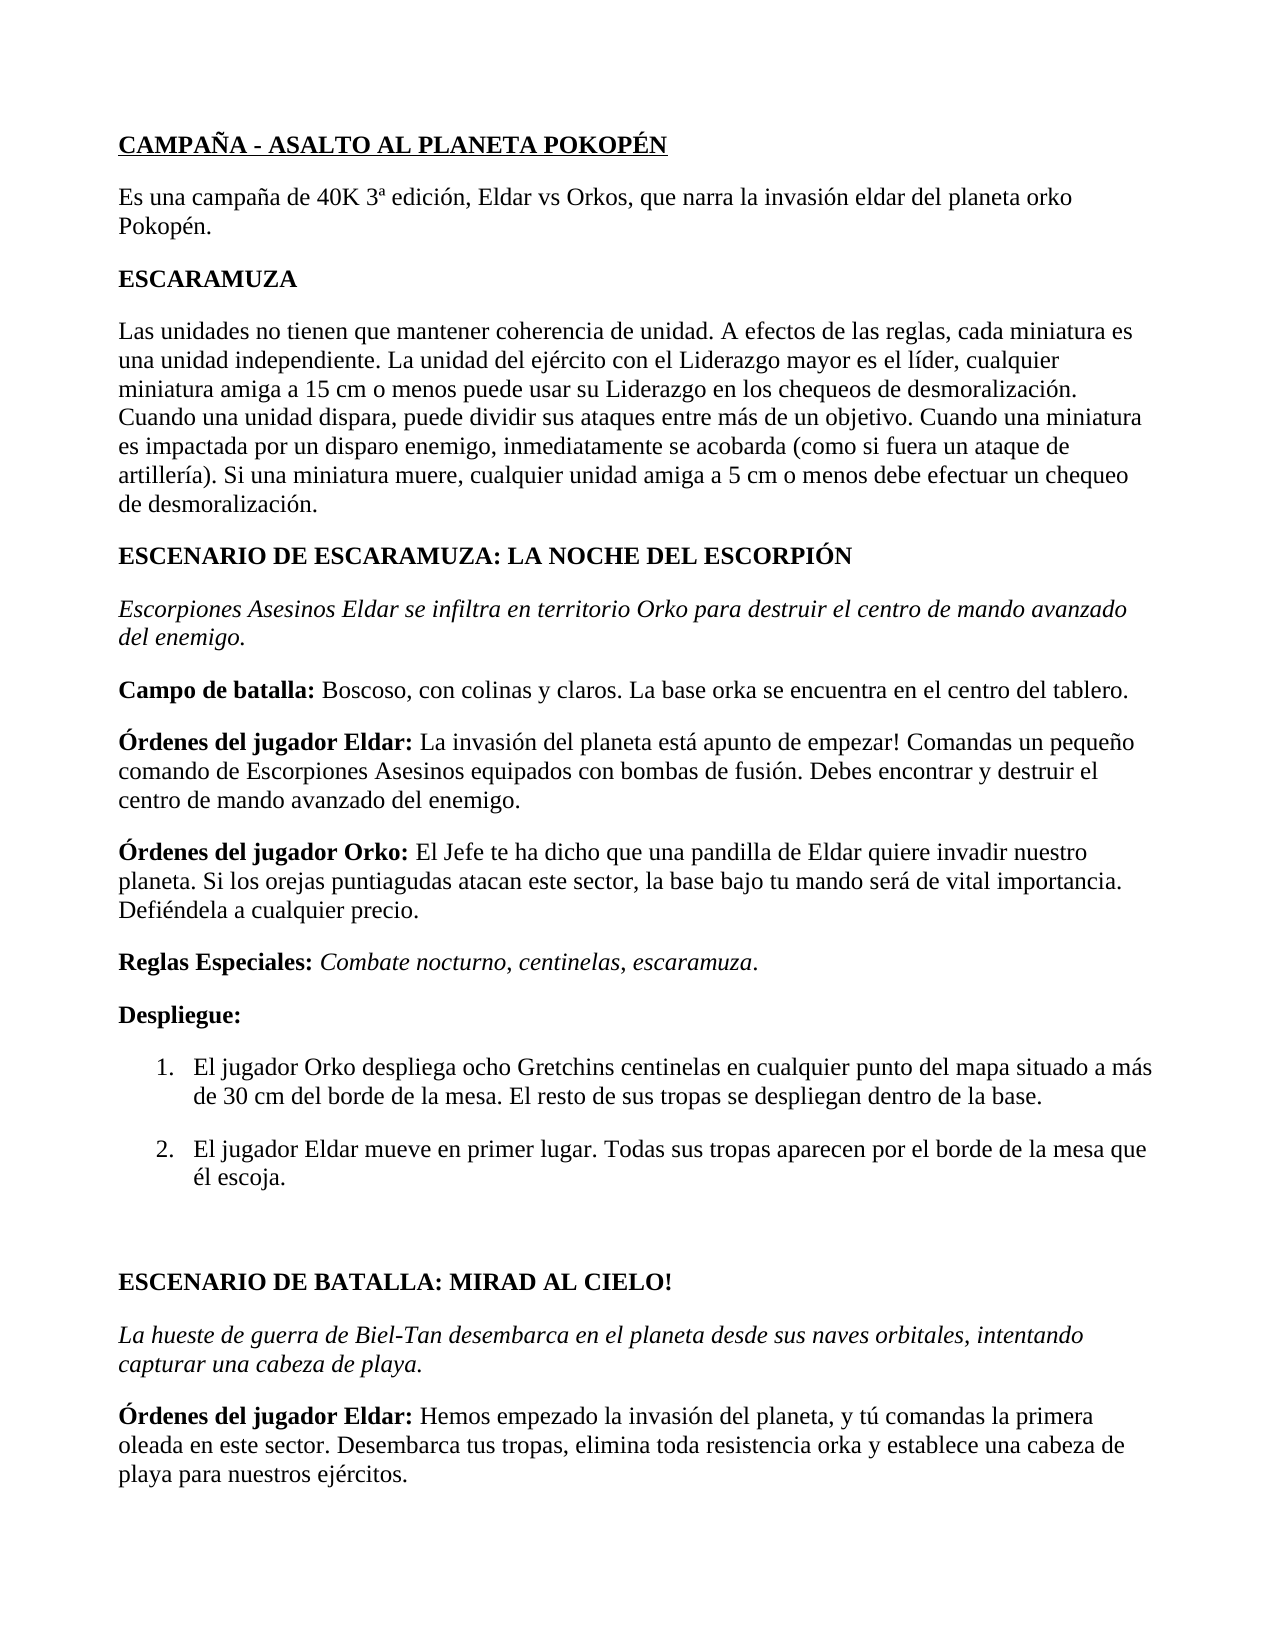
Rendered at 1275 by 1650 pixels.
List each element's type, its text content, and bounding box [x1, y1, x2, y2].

text Órdenes del jugador Eldar: La invasión del planeta está apunto de empezar! Comandas un pequeño comando de Escorpiones Asesinos equipados con bombas de fusión. Debes encontrar y destruir el centro de mando avanzado del enemigo. [118, 727, 1157, 814]
list El jugador Orko despliega ocho Gretchins centinelas en cualquier punto del mapa situado a más de 30 cm del borde de la mesa. El resto de sus tropas se despliegan dentro de la base. [156, 1052, 1157, 1110]
text Órdenes del jugador Eldar: Hemos empezado la invasión del planeta, y tú comandas la primera oleada en este sector. Desembarca tus tropas, elimina toda resistencia orka y establece una cabeza de playa para nuestros ejércitos. [118, 1401, 1157, 1487]
text Campo de batalla: Boscoso, con colinas y claros. La base orka se encuentra en el centro del tablero. [118, 675, 1157, 704]
text Órdenes del jugador Orko: El Jefe te ha dicho que una pandilla de Eldar quiere invadir nuestro planeta. Si los orejas puntiagudas atacan este sector, la base bajo tu mando será de vital importancia. Defiéndela a cualquier precio. [118, 837, 1157, 924]
list El jugador Eldar mueve en primer lugar. Todas sus tropas aparecen por el borde de la mesa que él escoja. [156, 1134, 1157, 1191]
text ESCARAMUZA [118, 264, 1157, 292]
text Es una campaña de 40K 3ª edición, Eldar vs Orkos, que narra la invasión eldar del planeta orko Pokopén. [118, 182, 1157, 240]
text ESCENARIO DE BATALLA: MIRAD AL CIELO! [118, 1267, 1157, 1296]
text Las unidades no tienen que mantener coherencia de unidad. A efectos de las reglas, cada miniatura es una unidad independiente. La unidad del ejército con el Liderazgo mayor es el líder, cualquier miniatura amiga a 15 cm o menos puede usar su Liderazgo en los chequeos de desmoralización. Cuando una unidad dispara, puede dividir sus ataques entre más de un objetivo. Cuando una miniatura es impactada por un disparo enemigo, inmediatamente se acobarda (como si fuera un ataque de artillería). Si una miniatura muere, cualquier unidad amiga a 5 cm o menos debe efectuar un chequeo de desmoralización. [118, 316, 1157, 517]
text Reglas Especiales: Combate nocturno, centinelas, escaramuza. [118, 947, 1157, 976]
text Escorpiones Asesinos Eldar se infiltra en territorio Orko para destruir el centro de mando avanzado del enemigo. [118, 594, 1157, 651]
text La hueste de guerra de Biel-Tan desembarca en el planeta desde sus naves orbitales, intentando capturar una cabeza de playa. [118, 1320, 1157, 1377]
text ESCENARIO DE ESCARAMUZA: LA NOCHE DEL ESCORPIÓN [118, 541, 1157, 570]
text CAMPAÑA - ASALTO AL PLANETA POKOPÉN [118, 130, 1157, 159]
text Despliegue: [118, 1000, 1157, 1029]
